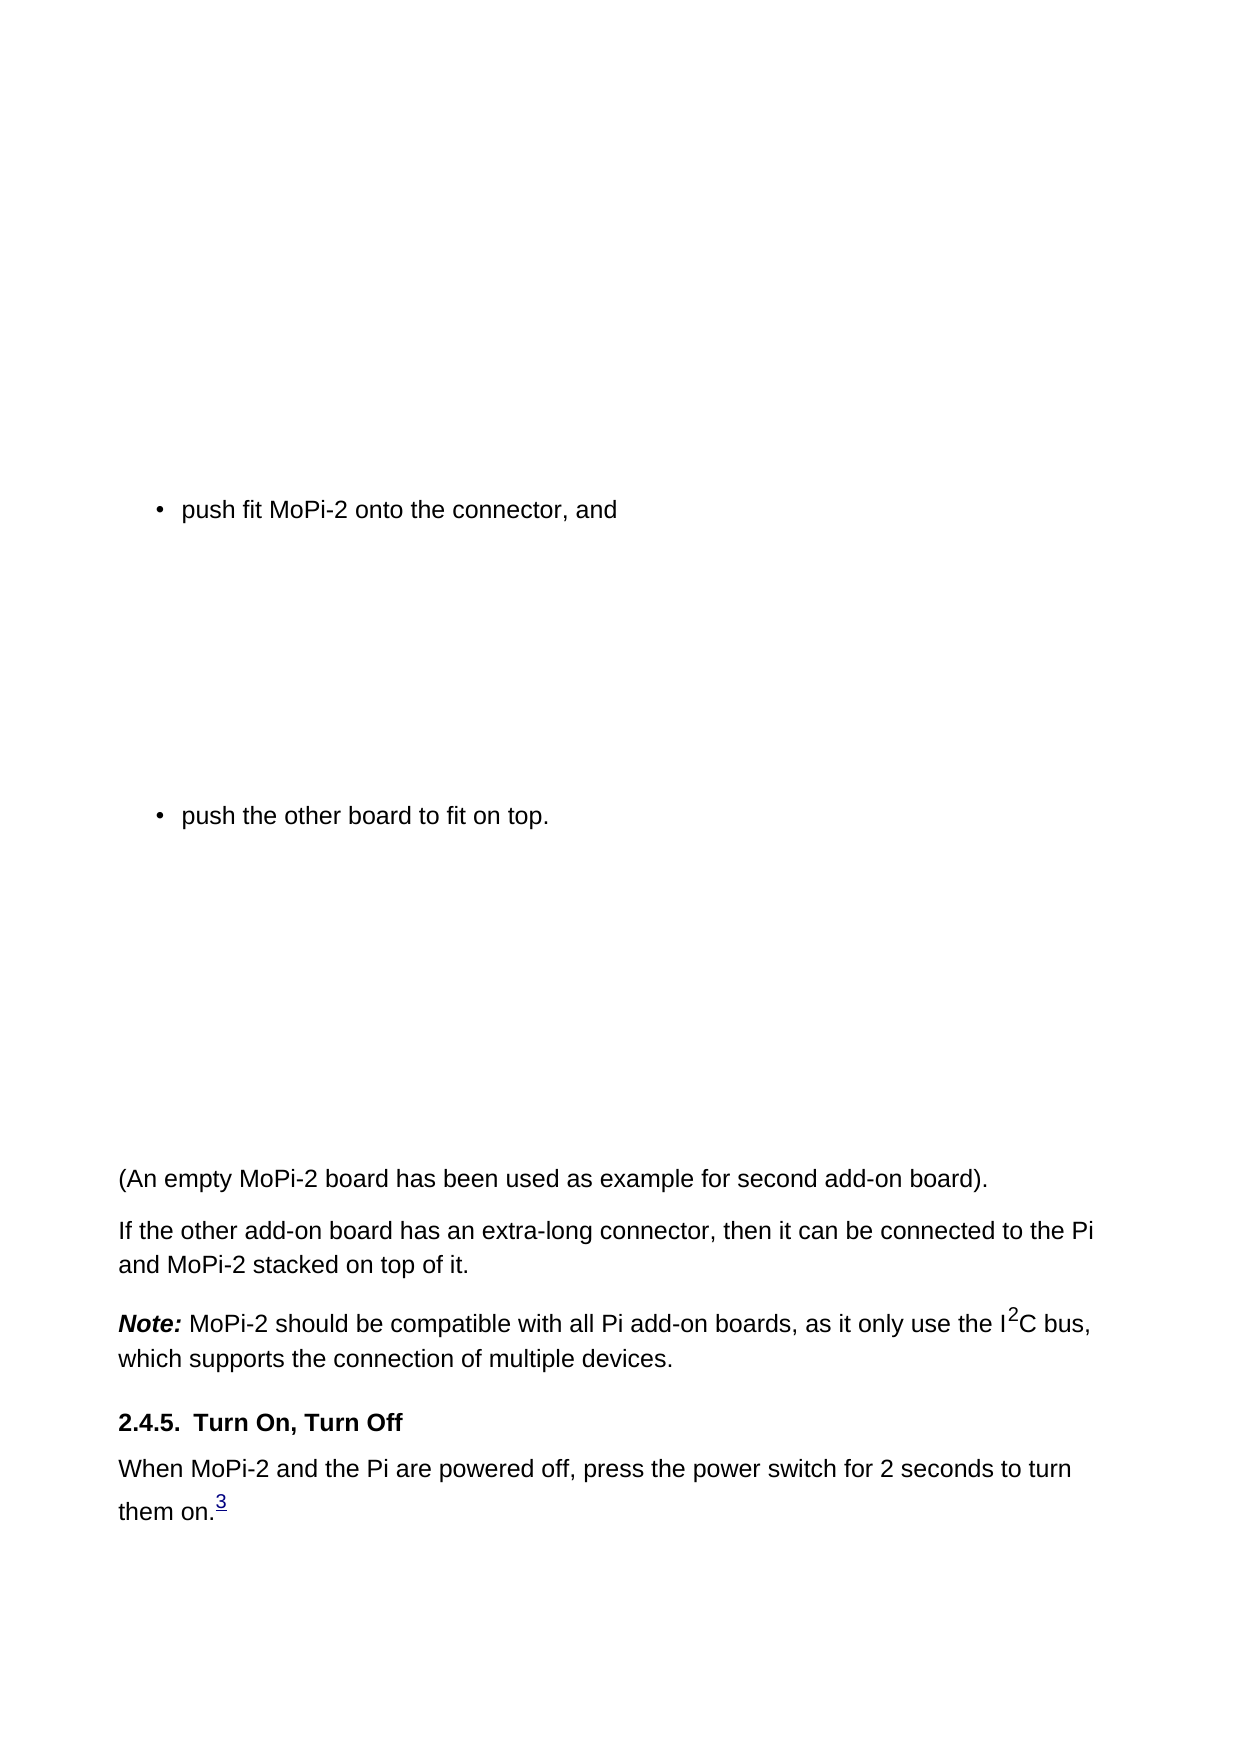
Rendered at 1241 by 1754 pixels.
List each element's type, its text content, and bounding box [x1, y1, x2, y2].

text (An empty MoPi-2 board has been used as example for second add-on board). [118, 1164, 1122, 1193]
text Note: MoPi-2 should be compatible with all Pi add-on boards, as it only use the I2C bus, which supports the connection of multiple devices. [118, 1303, 1122, 1373]
text When MoPi-2 and the Pi are powered off, press the power switch for 2 seconds to turn them on.3 [118, 1454, 1122, 1526]
table_header [118, 853, 620, 1164]
text If the other add-on board has an extra-long connector, then it can be connected to the Pi and MoPi-2 stacked on top of it. [118, 1216, 1122, 1279]
table_header [118, 542, 620, 801]
table_header [118, 118, 620, 495]
table_header [620, 853, 1122, 1164]
subtitle Turn On, Turn Off [118, 1408, 1122, 1437]
table_header [620, 542, 1122, 801]
list push the other board to fit on top. [156, 801, 1122, 829]
table_header [620, 118, 1122, 495]
list push fit MoPi-2 onto the connector, and [156, 495, 1122, 524]
